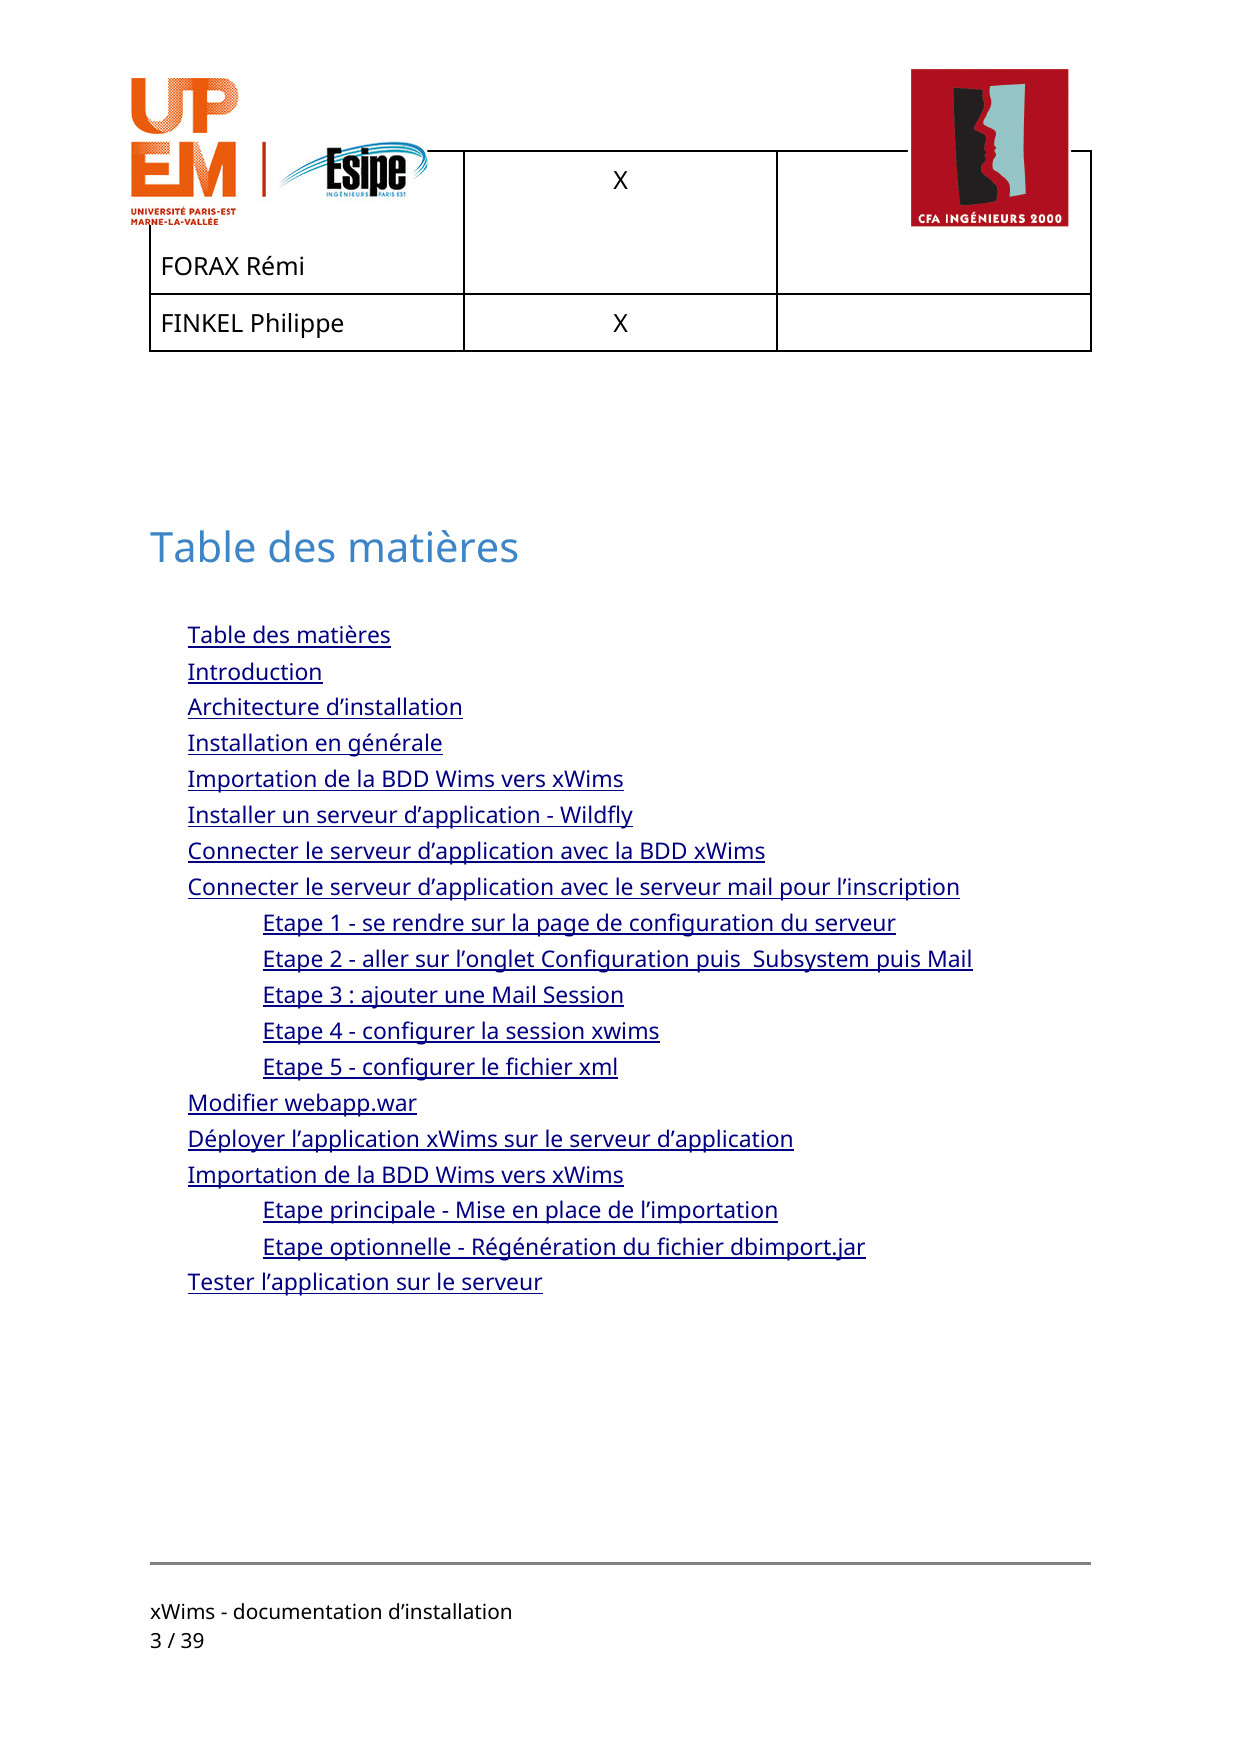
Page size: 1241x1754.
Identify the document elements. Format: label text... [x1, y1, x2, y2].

text Modifier webapp.war [187, 1087, 1091, 1118]
text Etape 3 : ajouter une Mail Session [262, 979, 1091, 1010]
text Etape optionnelle - Régénération du fichier dbimport.jar [262, 1230, 1091, 1262]
text Etape 2 - aller sur l’onglet Configuration puis Subsystem puis Mail [262, 943, 1091, 974]
table_cell X [465, 152, 776, 293]
text Installer un serveur d’application - Wildfly [187, 799, 1091, 830]
text Etape 5 - configurer le fichier xml [262, 1051, 1091, 1082]
table_cell [428, 152, 463, 224]
text Architecture d’installation [187, 691, 1091, 723]
table_cell FORAX Rémi [151, 225, 463, 293]
subtitle Table des matières [150, 518, 1091, 575]
text Table des matières [187, 619, 1091, 651]
text Etape principale - Mise en place de l’importation [262, 1194, 1091, 1226]
text Importation de la BDD Wims vers xWims [187, 763, 1091, 794]
text Connecter le serveur d’application avec la BDD xWims [187, 835, 1091, 866]
text Déployer l’application xWims sur le serveur d’application [187, 1123, 1091, 1154]
picture [907, 66, 1072, 230]
table_cell FINKEL Philippe [151, 295, 463, 350]
text Connecter le serveur d’application avec le serveur mail pour l’inscription [187, 871, 1091, 902]
text Introduction [187, 655, 1091, 687]
table_cell [778, 295, 1090, 350]
table_cell X [465, 295, 776, 350]
table_cell [778, 152, 1090, 293]
text Etape 1 - se rendre sur la page de configuration du serveur [262, 907, 1091, 938]
text Etape 4 - configurer la session xwims [262, 1015, 1091, 1046]
text Installation en générale [187, 727, 1091, 758]
picture [131, 78, 428, 225]
text Importation de la BDD Wims vers xWims [187, 1158, 1091, 1190]
text Tester l’application sur le serveur [187, 1266, 1091, 1298]
